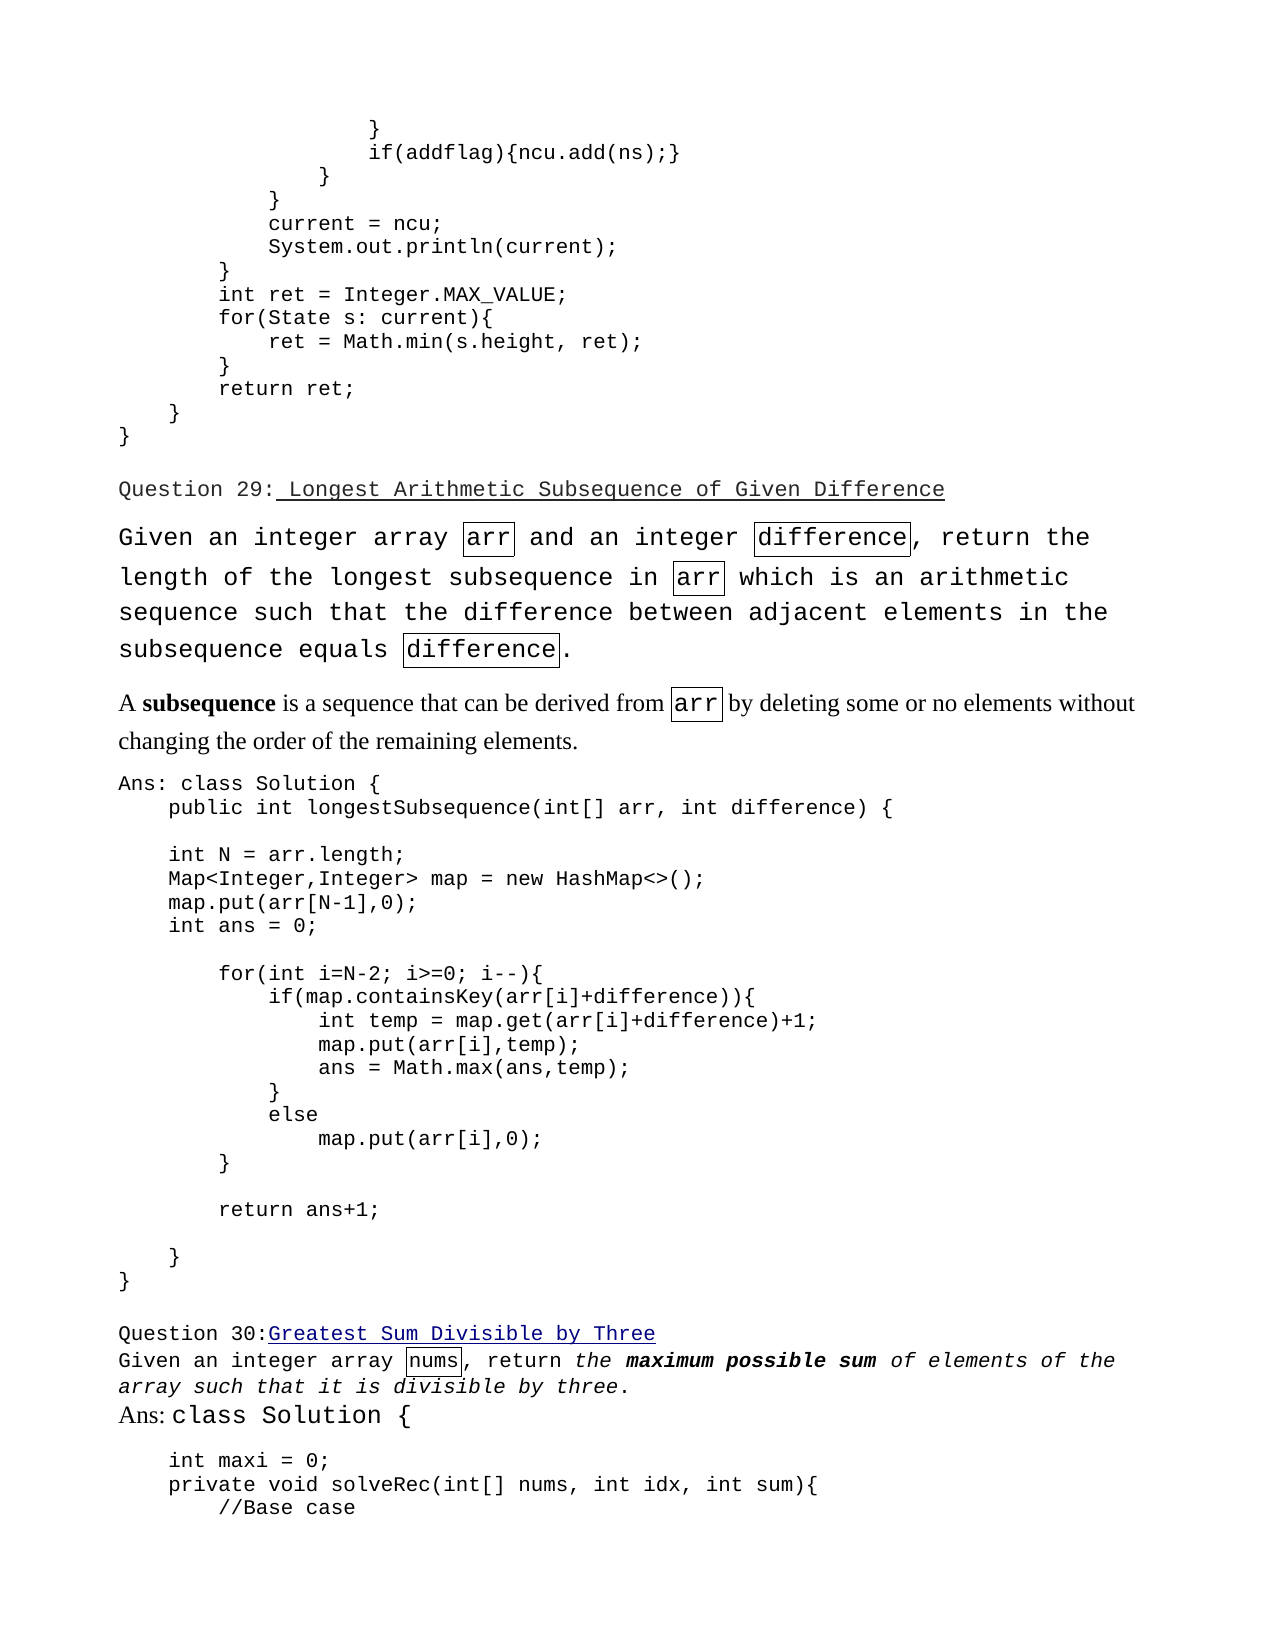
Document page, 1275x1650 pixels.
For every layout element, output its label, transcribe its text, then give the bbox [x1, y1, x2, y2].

text } [118, 1081, 1157, 1104]
text } [118, 426, 1157, 449]
text current = ncu; [118, 213, 1157, 236]
text Question 29: Longest Arithmetic Subsequence of Given Difference [118, 479, 1157, 503]
text Map<Integer,Integer> map = new HashMap<>(); [118, 868, 1157, 892]
text return ans+1; [118, 1199, 1157, 1223]
text public int longestSubsequence(int[] arr, int difference) { [118, 797, 1157, 821]
text } [118, 189, 1157, 213]
text if(addflag){ncu.add(ns);} [118, 142, 1157, 165]
text Ans: class Solution { [118, 1400, 1157, 1431]
text for(int i=N-2; i>=0; i--){ [118, 963, 1157, 986]
text if(map.containsKey(arr[i]+difference)){ [118, 986, 1157, 1010]
text int temp = map.get(arr[i]+difference)+1; [118, 1010, 1157, 1033]
text } [118, 1152, 1157, 1175]
text } [118, 118, 1157, 142]
text map.put(arr[i],temp); [118, 1033, 1157, 1057]
text int maxi = 0; [118, 1450, 1157, 1474]
text } [118, 354, 1157, 378]
text ret = Math.min(s.height, ret); [118, 331, 1157, 354]
text Question 30:Greatest Sum Divisible by Three Given an integer array nums, return the maximum possible sum of elements of the array such that it is divisible by three. [118, 1323, 1157, 1400]
text int N = arr.length; [118, 844, 1157, 868]
text for(State s: current){ [118, 307, 1157, 331]
text int ans = 0; [118, 915, 1157, 939]
text return ret; [118, 378, 1157, 402]
text } [118, 1246, 1157, 1270]
text } [118, 402, 1157, 426]
text Given an integer array arr and an integer difference, return the length of the longest subsequence in arr which is an arithmetic sequence such that the difference between adjacent elements in the subsequence equals difference. [118, 522, 1157, 667]
text ans = Math.max(ans,temp); [118, 1057, 1157, 1081]
text map.put(arr[N-1],0); [118, 892, 1157, 915]
text } [118, 165, 1157, 189]
text else [118, 1104, 1157, 1128]
text } [118, 260, 1157, 284]
text //Base case [118, 1497, 1157, 1521]
text } [118, 1270, 1157, 1294]
text Ans: class Solution { [118, 773, 1157, 797]
text map.put(arr[i],0); [118, 1128, 1157, 1152]
text System.out.println(current); [118, 236, 1157, 260]
text int ret = Integer.MAX_VALUE; [118, 284, 1157, 307]
text A subsequence is a sequence that can be derived from arr by deleting some or no elements without changing the order of the remaining elements. [118, 687, 1157, 754]
text private void solveRec(int[] nums, int idx, int sum){ [118, 1474, 1157, 1497]
